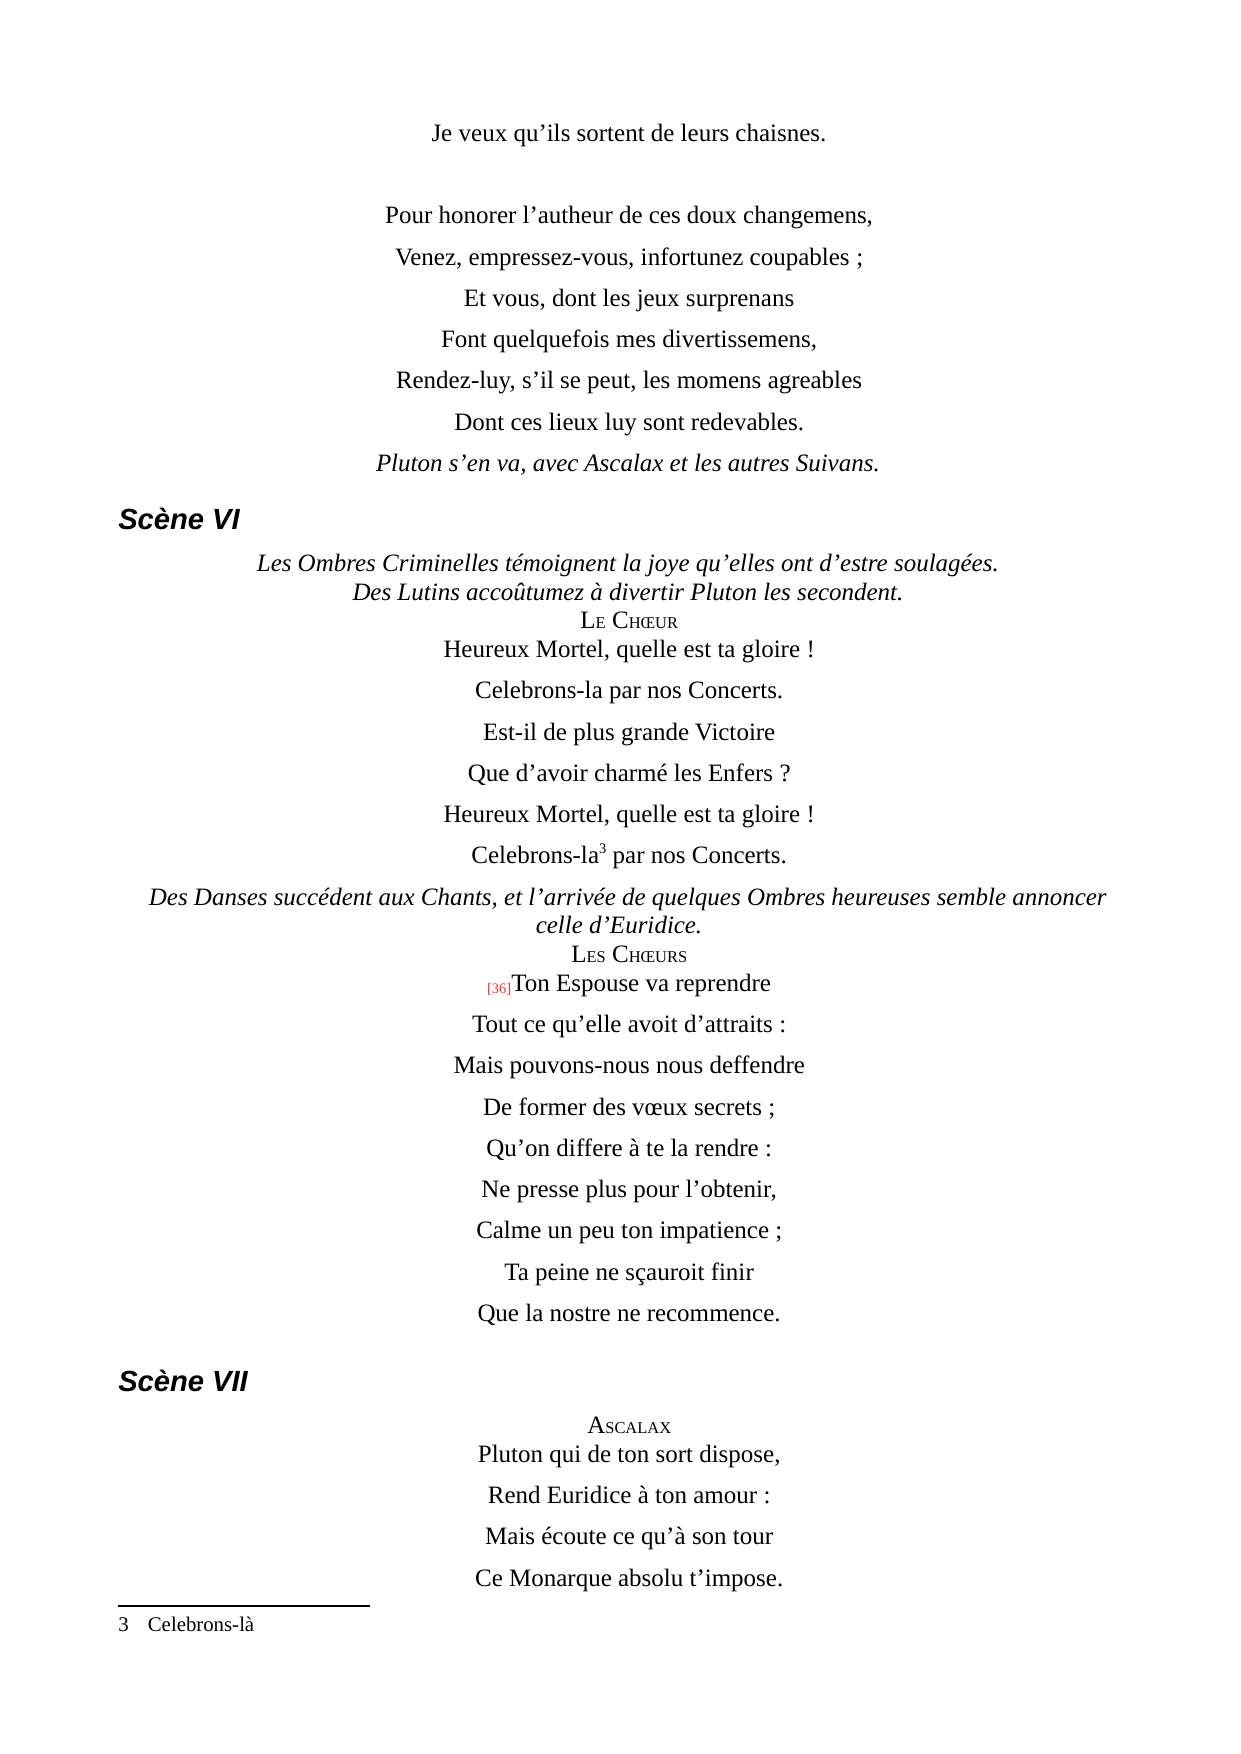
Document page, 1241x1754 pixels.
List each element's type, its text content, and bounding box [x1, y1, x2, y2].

text Les Ombres Criminelles témoignent la joye qu’elles ont d’estre soulagées. [118, 548, 1122, 577]
text Tout ce qu’elle avoit d’attraits : [118, 1009, 1122, 1038]
text Des Danses succédent aux Chants, et l’arrivée de quelques Ombres heureuses semble annoncer celle d’Euridice. [118, 882, 1122, 939]
text Celebrons-la par nos Concerts. [118, 675, 1122, 704]
text De former des vœux secrets ; [118, 1092, 1122, 1120]
text Et vous, dont les jeux surprenans [118, 283, 1122, 312]
text Mais écoute ce qu’à son tour [118, 1521, 1122, 1550]
text [36]Ton Espouse va reprendre [118, 968, 1122, 997]
subtitle Scène VI [118, 502, 1122, 535]
text Je veux qu’ils sortent de leurs chaisnes. [118, 118, 1122, 147]
text Que la nostre ne recommence. [118, 1298, 1122, 1327]
subtitle Scène VII [118, 1364, 1122, 1398]
text Que d’avoir charmé les Enfers ? [118, 758, 1122, 787]
text Ne presse plus pour l’obtenir, [118, 1174, 1122, 1203]
text Heureux Mortel, quelle est ta gloire ! [118, 634, 1122, 663]
text Celebrons-là [118, 1612, 1122, 1636]
text Venez, empressez-vous, infortunez coupables ; [118, 242, 1122, 271]
text Ce Monarque absolu t’impose. [118, 1563, 1122, 1591]
text Rendez-luy, s’il se peut, les momens agreables [118, 366, 1122, 394]
text Mais pouvons-nous nous deffendre [118, 1050, 1122, 1079]
text Les Chœurs [118, 939, 1122, 968]
text Le Chœur [118, 605, 1122, 634]
text Est-il de plus grande Victoire [118, 717, 1122, 745]
text Heureux Mortel, quelle est ta gloire ! [118, 799, 1122, 828]
text Rend Euridice à ton amour : [118, 1480, 1122, 1509]
text Pour honorer l’autheur de ces doux changemens, [118, 201, 1122, 229]
text Dont ces lieux luy sont redevables. [118, 407, 1122, 436]
text Pluton qui de ton sort dispose, [118, 1439, 1122, 1468]
text Qu’on differe à te la rendre : [118, 1133, 1122, 1162]
text Ascalax [118, 1410, 1122, 1439]
text Font quelquefois mes divertissemens, [118, 324, 1122, 353]
text Pluton s’en va, avec Ascalax et les autres Suivans. [118, 448, 1122, 477]
text Calme un peu ton impatience ; [118, 1215, 1122, 1244]
text Des Lutins accoûtumez à divertir Pluton les secondent. [118, 577, 1122, 605]
text Celebrons-la par nos Concerts. [118, 840, 1122, 869]
text Ta peine ne sçauroit finir [118, 1257, 1122, 1285]
